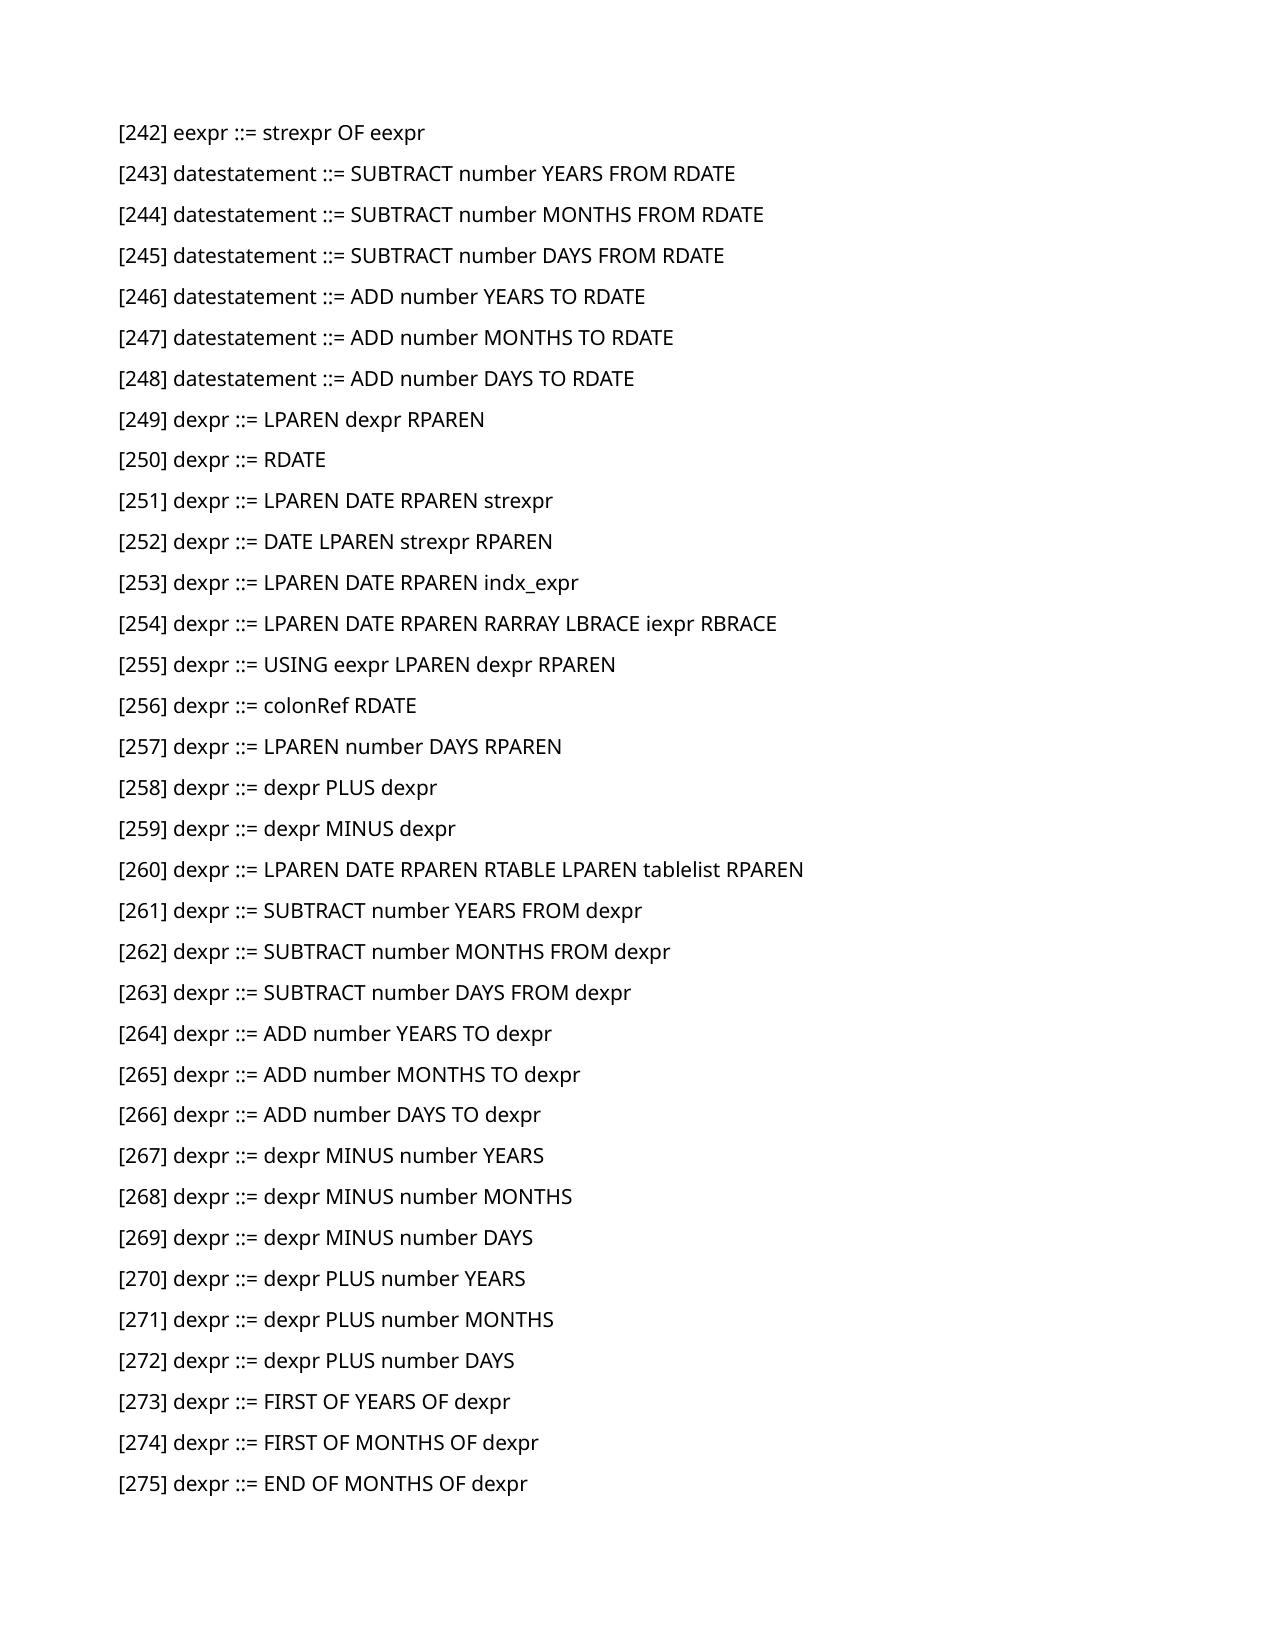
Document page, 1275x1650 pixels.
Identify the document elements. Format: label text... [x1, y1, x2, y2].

text [248] datestatement ::= ADD number DAYS TO RDATE [118, 364, 1157, 392]
text [255] dexpr ::= USING eexpr LPAREN dexpr RPAREN [118, 650, 1157, 679]
text [272] dexpr ::= dexpr PLUS number DAYS [118, 1346, 1157, 1375]
text [258] dexpr ::= dexpr PLUS dexpr [118, 773, 1157, 802]
text [271] dexpr ::= dexpr PLUS number MONTHS [118, 1305, 1157, 1334]
text [252] dexpr ::= DATE LPAREN strexpr RPAREN [118, 527, 1157, 556]
text [257] dexpr ::= LPAREN number DAYS RPAREN [118, 732, 1157, 761]
text [256] dexpr ::= colonRef RDATE [118, 691, 1157, 720]
text [268] dexpr ::= dexpr MINUS number MONTHS [118, 1182, 1157, 1211]
text [267] dexpr ::= dexpr MINUS number YEARS [118, 1142, 1157, 1170]
text [250] dexpr ::= RDATE [118, 446, 1157, 474]
text [249] dexpr ::= LPAREN dexpr RPAREN [118, 405, 1157, 433]
text [269] dexpr ::= dexpr MINUS number DAYS [118, 1223, 1157, 1252]
text [253] dexpr ::= LPAREN DATE RPAREN indx_expr [118, 568, 1157, 597]
text [259] dexpr ::= dexpr MINUS dexpr [118, 814, 1157, 842]
text [260] dexpr ::= LPAREN DATE RPAREN RTABLE LPAREN tablelist RPAREN [118, 855, 1157, 883]
text [264] dexpr ::= ADD number YEARS TO dexpr [118, 1019, 1157, 1047]
text [245] datestatement ::= SUBTRACT number DAYS FROM RDATE [118, 241, 1157, 269]
text [262] dexpr ::= SUBTRACT number MONTHS FROM dexpr [118, 937, 1157, 965]
text [270] dexpr ::= dexpr PLUS number YEARS [118, 1264, 1157, 1293]
text [242] eexpr ::= strexpr OF eexpr [118, 118, 1157, 147]
text [246] datestatement ::= ADD number YEARS TO RDATE [118, 282, 1157, 310]
text [261] dexpr ::= SUBTRACT number YEARS FROM dexpr [118, 896, 1157, 924]
text [244] datestatement ::= SUBTRACT number MONTHS FROM RDATE [118, 200, 1157, 228]
text [265] dexpr ::= ADD number MONTHS TO dexpr [118, 1060, 1157, 1088]
text [274] dexpr ::= FIRST OF MONTHS OF dexpr [118, 1428, 1157, 1457]
text [275] dexpr ::= END OF MONTHS OF dexpr [118, 1469, 1157, 1497]
text [263] dexpr ::= SUBTRACT number DAYS FROM dexpr [118, 978, 1157, 1006]
text [266] dexpr ::= ADD number DAYS TO dexpr [118, 1101, 1157, 1129]
text [247] datestatement ::= ADD number MONTHS TO RDATE [118, 323, 1157, 351]
text [273] dexpr ::= FIRST OF YEARS OF dexpr [118, 1387, 1157, 1416]
text [254] dexpr ::= LPAREN DATE RPAREN RARRAY LBRACE iexpr RBRACE [118, 609, 1157, 638]
text [243] datestatement ::= SUBTRACT number YEARS FROM RDATE [118, 159, 1157, 187]
text [251] dexpr ::= LPAREN DATE RPAREN strexpr [118, 487, 1157, 515]
